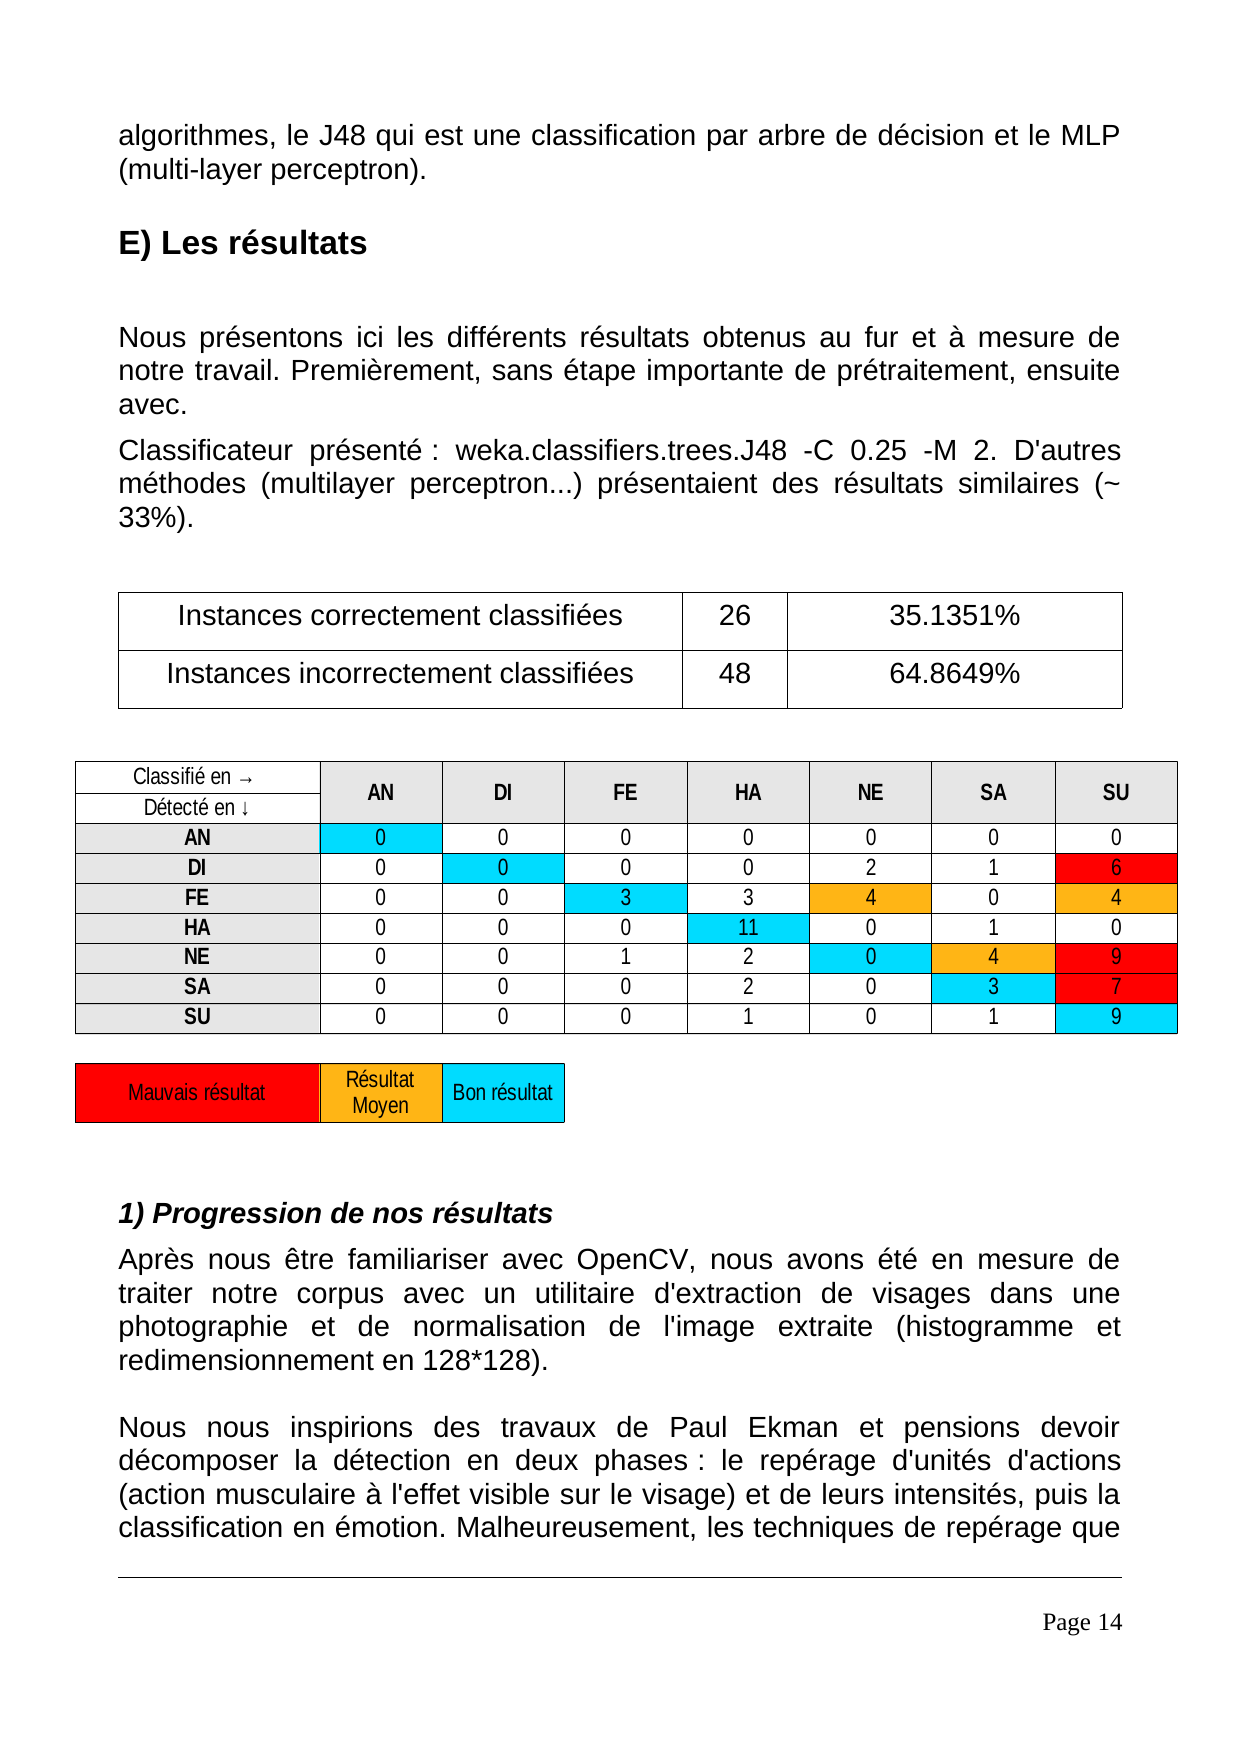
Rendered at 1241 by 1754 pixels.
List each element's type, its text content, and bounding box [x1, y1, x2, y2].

text Classificateur présenté : weka.classifiers.trees.J48 -C 0.25 -M 2. D'autres méthodes (multilayer perceptron...) présentaient des résultats similaires (~ 33%). [118, 433, 1122, 534]
text Après nous être familiariser avec OpenCV, nous avons été en mesure de traiter notre corpus avec un utilitaire d'extraction de visages dans une photographie et de normalisation de l'image extraite (histogramme et redimensionnement en 128*128). [118, 1242, 1122, 1376]
subtitle E) Les résultats [118, 223, 1122, 261]
table_header Instances correctement classifiées [119, 593, 682, 650]
table_cell 48 [683, 651, 787, 707]
text Nous présentons ici les différents résultats obtenus au fur et à mesure de notre travail. Premièrement, sans étape importante de prétraitement, ensuite avec. [118, 320, 1122, 421]
table_header 26 [683, 593, 787, 650]
text algorithmes, le J48 qui est une classification par arbre de décision et le MLP (multi-layer perceptron). [118, 118, 1122, 185]
subtitle 1) Progression de nos résultats [118, 1196, 1122, 1229]
text Nous nous inspirions des travaux de Paul Ekman et pensions devoir décomposer la détection en deux phases : le repérage d'unités d'actions (action musculaire à l'effet visible sur le visage) et de leurs intensités, puis la classification en émotion. Malheureusement, les techniques de repérage que [118, 1410, 1122, 1544]
table_cell Instances incorrectement classifiées [119, 651, 682, 707]
table_cell 64.8649% [788, 651, 1122, 707]
table_header 35.1351% [788, 593, 1122, 650]
